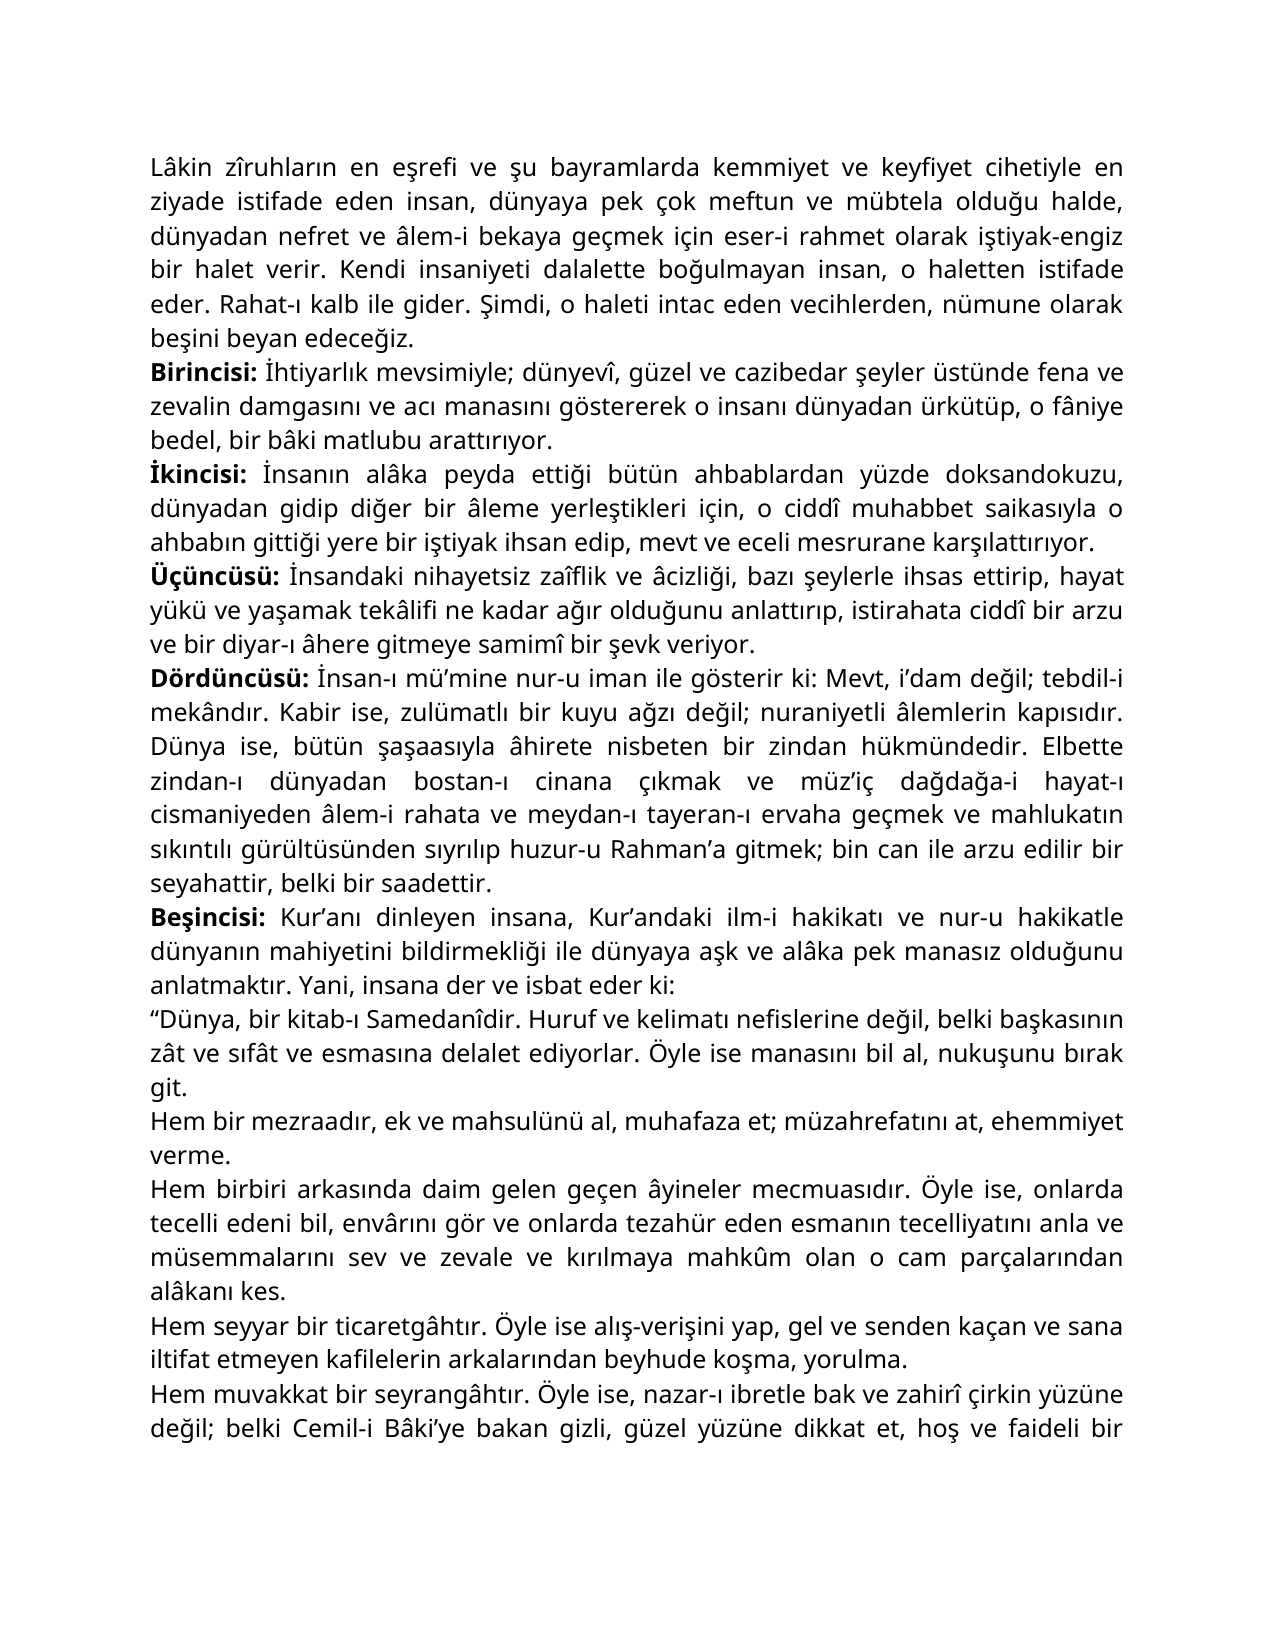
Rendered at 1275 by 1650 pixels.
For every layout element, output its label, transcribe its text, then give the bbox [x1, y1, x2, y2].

text Hem muvakkat bir seyrangâhtır. Öyle ise, nazar-ı ibretle bak ve zahirî çirkin yüzüne değil; belki Cemil-i Bâki’ye bakan gizli, güzel yüzüne dikkat et, hoş ve faideli bir [150, 1376, 1125, 1444]
text Birincisi: İhtiyarlık mevsimiyle; dünyevî, güzel ve cazibedar şeyler üstünde fena ve zevalin damgasını ve acı manasını göstererek o insanı dünyadan ürkütüp, o fâniye bedel, bir bâki matlubu arattırıyor. [150, 354, 1125, 457]
text İkincisi: İnsanın alâka peyda ettiği bütün ahbablardan yüzde doksandokuzu, dünyadan gidip diğer bir âleme yerleştikleri için, o ciddî muhabbet saikasıyla o ahbabın gittiği yere bir iştiyak ihsan edip, mevt ve eceli mesrurane karşılattırıyor. [150, 457, 1125, 559]
text Üçüncüsü: İnsandaki nihayetsiz zaîflik ve âcizliği, bazı şeylerle ihsas ettirip, hayat yükü ve yaşamak tekâlifi ne kadar ağır olduğunu anlattırıp, istirahata ciddî bir arzu ve bir diyar-ı âhere gitmeye samimî bir şevk veriyor. [150, 559, 1125, 661]
text Lâkin zîruhların en eşrefi ve şu bayramlarda kemmiyet ve keyfiyet cihetiyle en ziyade istifade eden insan, dünyaya pek çok meftun ve mübtela olduğu halde, dünyadan nefret ve âlem-i bekaya geçmek için eser-i rahmet olarak iştiyak-engiz bir halet verir. Kendi insaniyeti dalalette boğulmayan insan, o haletten istifade eder. Rahat-ı kalb ile gider. Şimdi, o haleti intac eden vecihlerden, nümune olarak beşini beyan edeceğiz. [150, 150, 1125, 354]
text Hem bir mezraadır, ek ve mahsulünü al, muhafaza et; müzahrefatını at, ehemmiyet verme. [150, 1104, 1125, 1172]
text Dördüncüsü: İnsan-ı mü’mine nur-u iman ile gösterir ki: Mevt, i’dam değil; tebdil-i mekândır. Kabir ise, zulümatlı bir kuyu ağzı değil; nuraniyetli âlemlerin kapısıdır. Dünya ise, bütün şaşaasıyla âhirete nisbeten bir zindan hükmündedir. Elbette zindan-ı dünyadan bostan-ı cinana çıkmak ve müz’iç dağdağa-i hayat-ı cismaniyeden âlem-i rahata ve meydan-ı tayeran-ı ervaha geçmek ve mahlukatın sıkıntılı gürültüsünden sıyrılıp huzur-u Rahman’a gitmek; bin can ile arzu edilir bir seyahattir, belki bir saadettir. [150, 661, 1125, 899]
text Hem seyyar bir ticaretgâhtır. Öyle ise alış-verişini yap, gel ve senden kaçan ve sana iltifat etmeyen kafilelerin arkalarından beyhude koşma, yorulma. [150, 1308, 1125, 1376]
text Beşincisi: Kur’anı dinleyen insana, Kur’andaki ilm-i hakikatı ve nur-u hakikatle dünyanın mahiyetini bildirmekliği ile dünyaya aşk ve alâka pek manasız olduğunu anlatmaktır. Yani, insana der ve isbat eder ki: [150, 899, 1125, 1002]
text “Dünya, bir kitab-ı Samedanîdir. Huruf ve kelimatı nefislerine değil, belki başkasının zât ve sıfât ve esmasına delalet ediyorlar. Öyle ise manasını bil al, nukuşunu bırak git. [150, 1002, 1125, 1104]
text Hem birbiri arkasında daim gelen geçen âyineler mecmuasıdır. Öyle ise, onlarda tecelli edeni bil, envârını gör ve onlarda tezahür eden esmanın tecelliyatını anla ve müsemmalarını sev ve zevale ve kırılmaya mahkûm olan o cam parçalarından alâkanı kes. [150, 1172, 1125, 1308]
